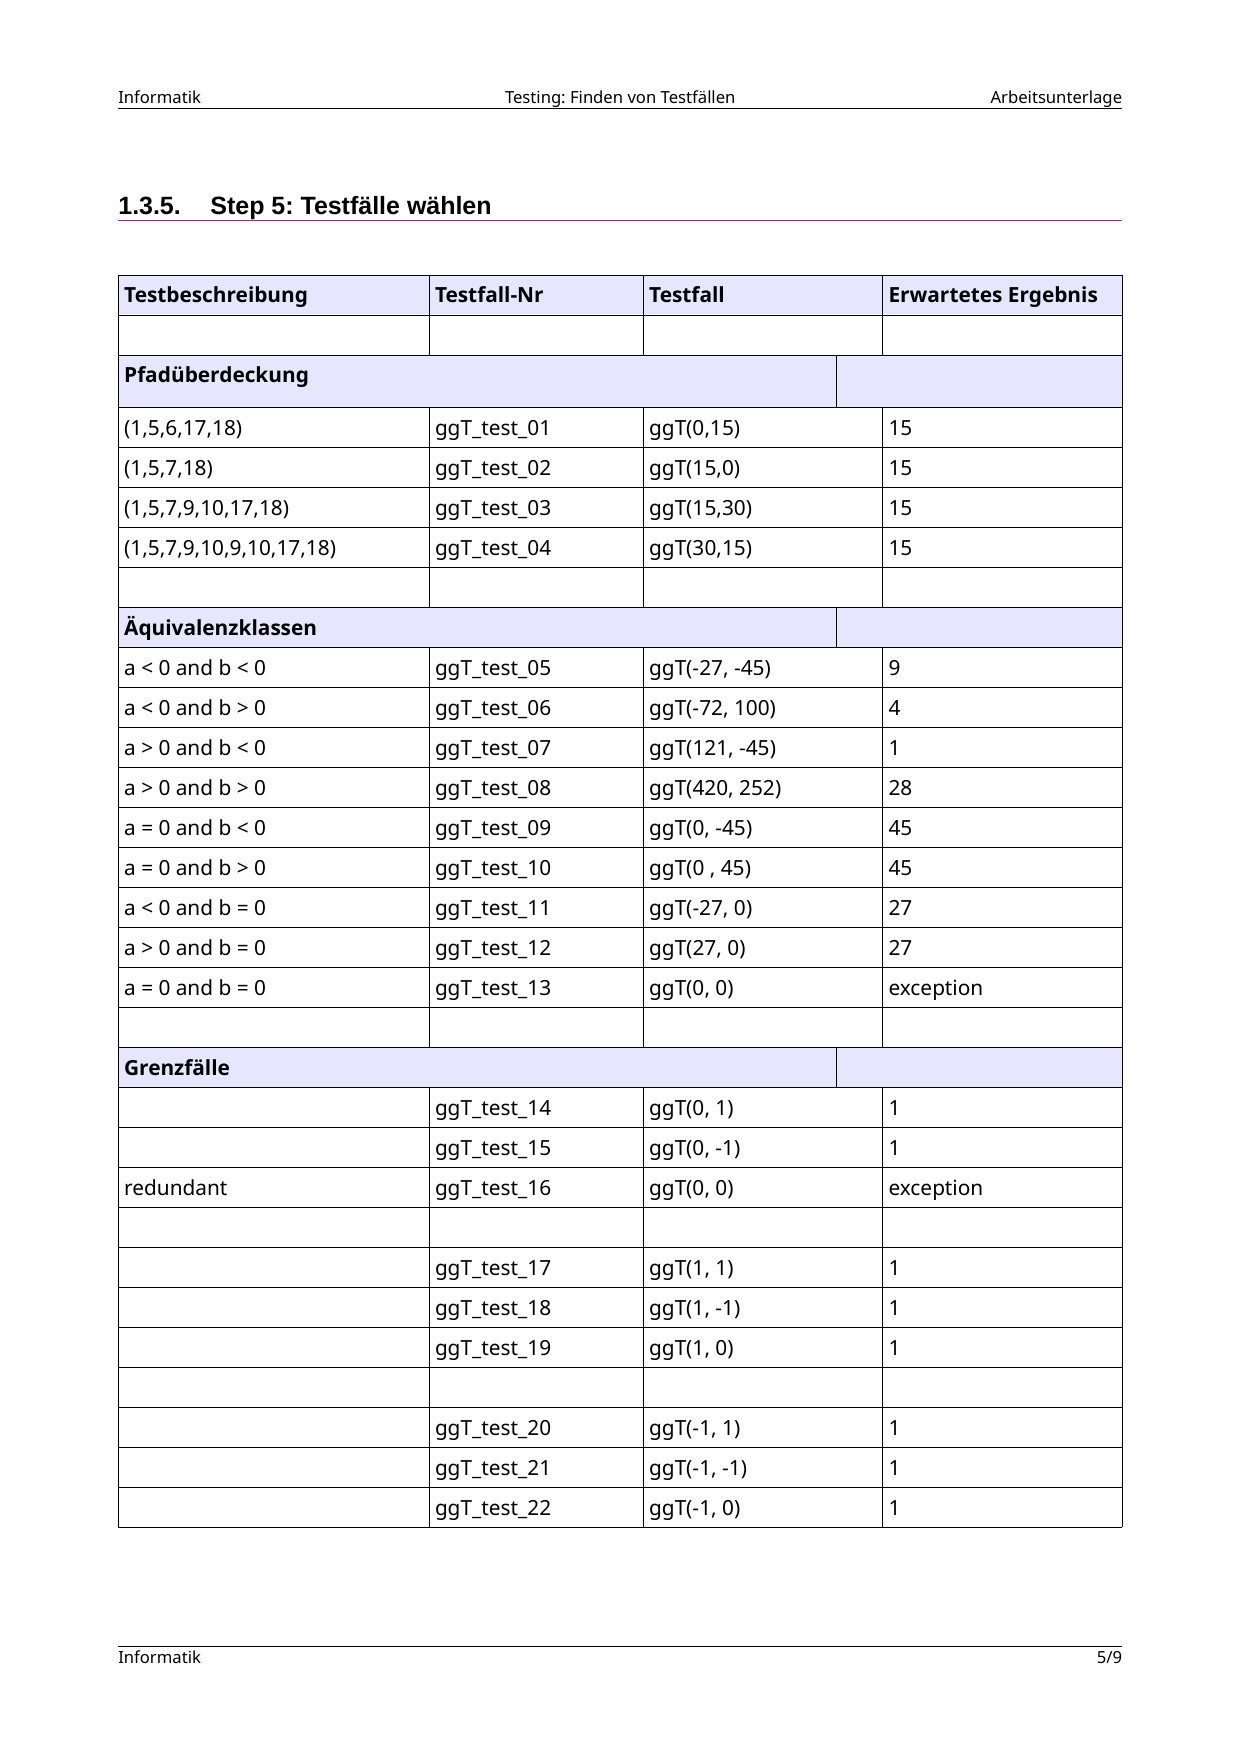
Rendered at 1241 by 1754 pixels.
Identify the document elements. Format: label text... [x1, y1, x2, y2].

table_cell ggT_test_14 [430, 1088, 643, 1127]
table_cell [430, 568, 643, 607]
table_cell ggT(1, -1) [644, 1288, 882, 1327]
table_cell ggT_test_21 [430, 1448, 643, 1487]
table_cell [644, 1008, 882, 1047]
table_cell ggT(-1, -1) [644, 1448, 882, 1487]
table_cell [119, 1328, 429, 1367]
table_cell ggT(420, 252) [644, 768, 882, 807]
table_cell 1 [883, 1128, 1122, 1167]
table_cell [430, 316, 643, 354]
table_cell ggT(15,0) [644, 448, 882, 487]
table_cell [644, 1208, 882, 1247]
table_cell ggT(0, 1) [644, 1088, 882, 1127]
table_cell ggT(-72, 100) [644, 688, 882, 727]
table_cell 15 [883, 488, 1122, 527]
table_cell ggT(0, 0) [644, 968, 882, 1007]
table_cell a < 0 and b < 0 [119, 648, 429, 687]
table_cell a < 0 and b > 0 [119, 688, 429, 727]
table_cell [430, 1208, 643, 1247]
table_cell ggT_test_22 [430, 1488, 643, 1527]
table_cell [644, 1368, 882, 1407]
table_cell ggT_test_01 [430, 408, 643, 447]
table_cell 28 [883, 768, 1122, 807]
table_cell ggT(-1, 1) [644, 1408, 882, 1447]
table_cell ggT_test_19 [430, 1328, 643, 1367]
table_cell ggT(-27, -45) [644, 648, 882, 687]
table_header Erwartetes Ergebnis [883, 276, 1122, 314]
table_cell ggT(0, 0) [644, 1168, 882, 1207]
table_cell [119, 1448, 429, 1487]
table_cell ggT(30,15) [644, 528, 882, 567]
table_cell [883, 1368, 1122, 1407]
table_cell ggT(0, -1) [644, 1128, 882, 1167]
table_cell redundant [119, 1168, 429, 1207]
table_cell ggT_test_16 [430, 1168, 643, 1207]
table_cell [119, 1128, 429, 1167]
table_cell ggT(0, -45) [644, 808, 882, 847]
table_cell a < 0 and b = 0 [119, 888, 429, 927]
table_cell [883, 568, 1122, 607]
table_cell 45 [883, 808, 1122, 847]
table_cell ggT_test_08 [430, 768, 643, 807]
table_cell ggT(0,15) [644, 408, 882, 447]
table_cell 15 [883, 528, 1122, 567]
table_cell 15 [883, 408, 1122, 447]
table_cell ggT(121, -45) [644, 728, 882, 767]
table_cell ggT_test_12 [430, 928, 643, 967]
table_cell (1,5,7,9,10,9,10,17,18) [119, 528, 429, 567]
table_header Testfall [644, 276, 882, 314]
table_cell ggT_test_05 [430, 648, 643, 687]
table_cell [119, 568, 429, 607]
table_cell [837, 1048, 1122, 1087]
table_cell [119, 1408, 429, 1447]
table_cell [883, 1208, 1122, 1247]
table_cell ggT_test_06 [430, 688, 643, 727]
table_cell ggT_test_03 [430, 488, 643, 527]
table_cell 45 [883, 848, 1122, 887]
table_cell ggT_test_11 [430, 888, 643, 927]
table_cell 1 [883, 1288, 1122, 1327]
table_cell exception [883, 1168, 1122, 1207]
table_cell ggT_test_17 [430, 1248, 643, 1287]
table_cell ggT_test_13 [430, 968, 643, 1007]
table_cell Äquivalenzklassen [119, 608, 836, 647]
table_cell [119, 1368, 429, 1407]
table_cell ggT(-1, 0) [644, 1488, 882, 1527]
table_cell ggT_test_18 [430, 1288, 643, 1327]
table_cell [119, 1088, 429, 1127]
table_cell ggT(1, 1) [644, 1248, 882, 1287]
table_cell 1 [883, 728, 1122, 767]
table_cell ggT_test_02 [430, 448, 643, 487]
table_cell ggT_test_20 [430, 1408, 643, 1447]
table_cell a = 0 and b = 0 [119, 968, 429, 1007]
table_cell Grenzfälle [119, 1048, 836, 1087]
table_cell [644, 568, 882, 607]
table_cell ggT(27, 0) [644, 928, 882, 967]
table_cell ggT_test_10 [430, 848, 643, 887]
table_cell (1,5,7,9,10,17,18) [119, 488, 429, 527]
table_cell ggT(15,30) [644, 488, 882, 527]
table_cell 27 [883, 928, 1122, 967]
table_cell [119, 1008, 429, 1047]
table_cell 15 [883, 448, 1122, 487]
table_cell [119, 316, 429, 354]
table_cell [119, 1208, 429, 1247]
table_cell exception [883, 968, 1122, 1007]
table_cell 1 [883, 1248, 1122, 1287]
table_cell [119, 1288, 429, 1327]
table_cell [119, 1488, 429, 1527]
table_cell a > 0 and b > 0 [119, 768, 429, 807]
table_cell [430, 1008, 643, 1047]
table_cell 9 [883, 648, 1122, 687]
table_header Testbeschreibung [119, 276, 429, 314]
table_cell ggT(0 , 45) [644, 848, 882, 887]
table_cell [430, 1368, 643, 1407]
table_header Testfall-Nr [430, 276, 643, 314]
table_cell a > 0 and b < 0 [119, 728, 429, 767]
table_cell ggT_test_07 [430, 728, 643, 767]
table_cell 4 [883, 688, 1122, 727]
table_cell ggT_test_15 [430, 1128, 643, 1167]
table_cell [837, 608, 1122, 647]
table_cell a = 0 and b > 0 [119, 848, 429, 887]
table_cell ggT_test_09 [430, 808, 643, 847]
table_cell ggT(1, 0) [644, 1328, 882, 1367]
table_cell [883, 316, 1122, 354]
table_cell (1,5,6,17,18) [119, 408, 429, 447]
table_cell a > 0 and b = 0 [119, 928, 429, 967]
table_cell [883, 1008, 1122, 1047]
table_cell a = 0 and b < 0 [119, 808, 429, 847]
table_cell [644, 316, 882, 354]
table_cell [119, 1248, 429, 1287]
table_cell ggT_test_04 [430, 528, 643, 567]
table_cell 1 [883, 1448, 1122, 1487]
table_cell 1 [883, 1088, 1122, 1127]
table_cell 27 [883, 888, 1122, 927]
table_cell 1 [883, 1488, 1122, 1527]
table_cell (1,5,7,18) [119, 448, 429, 487]
table_cell [837, 356, 1122, 407]
table_cell ggT(-27, 0) [644, 888, 882, 927]
table_cell 1 [883, 1408, 1122, 1447]
subtitle Step 5: Testfälle wählen [118, 191, 1122, 220]
table_cell Pfadüberdeckung [119, 356, 836, 407]
table_cell 1 [883, 1328, 1122, 1367]
